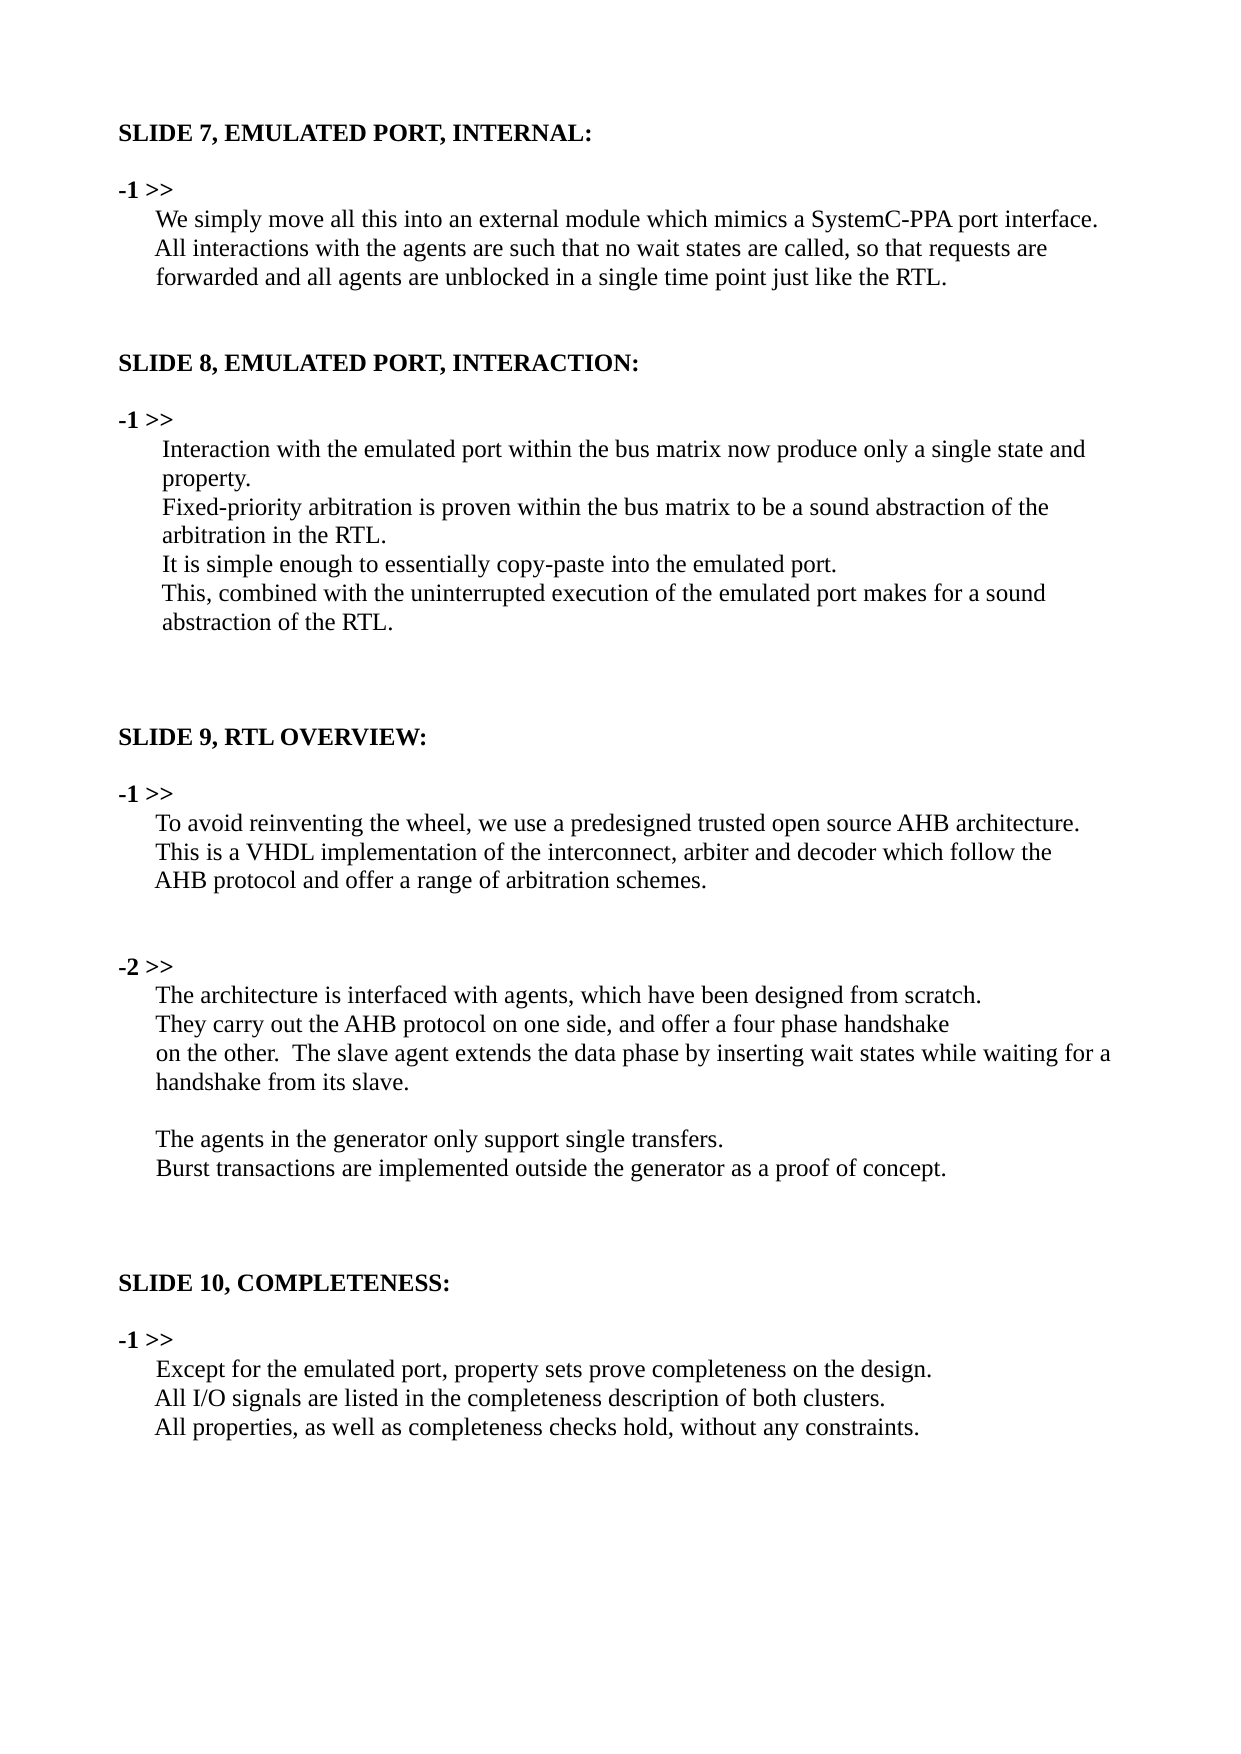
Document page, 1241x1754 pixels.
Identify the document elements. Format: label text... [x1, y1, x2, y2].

text forwarded and all agents are unblocked in a single time point just like the RTL. [118, 262, 1122, 291]
text handshake from its slave. [118, 1067, 1122, 1096]
text Fixed-priority arbitration is proven within the bus matrix to be a sound abstraction of the [118, 492, 1122, 521]
text This is a VHDL implementation of the interconnect, arbiter and decoder which follow the [118, 837, 1122, 866]
text Interaction with the emulated port within the bus matrix now produce only a single state and [118, 434, 1122, 463]
text The agents in the generator only support single transfers. [118, 1124, 1122, 1153]
text This, combined with the uninterrupted execution of the emulated port makes for a sound [118, 578, 1122, 607]
text To avoid reinventing the wheel, we use a predesigned trusted open source AHB architecture. [118, 808, 1122, 837]
text SLIDE 8, EMULATED PORT, INTERACTION: [118, 348, 1122, 377]
text -2 >> [118, 952, 1122, 981]
text The architecture is interfaced with agents, which have been designed from scratch. [118, 981, 1122, 1009]
text All I/O signals are listed in the completeness description of both clusters. [118, 1383, 1122, 1412]
text on the other. The slave agent extends the data phase by inserting wait states while waiting for a [118, 1038, 1122, 1067]
text It is simple enough to essentially copy-paste into the emulated port. [118, 549, 1122, 578]
text -1 >> [118, 406, 1122, 434]
text property. [118, 463, 1122, 492]
text AHB protocol and offer a range of arbitration schemes. [118, 866, 1122, 894]
text -1 >> [118, 1326, 1122, 1354]
text -1 >> [118, 176, 1122, 204]
text SLIDE 7, EMULATED PORT, INTERNAL: [118, 118, 1122, 147]
text -1 >> [118, 779, 1122, 808]
text abstraction of the RTL. [118, 607, 1122, 636]
text Except for the emulated port, property sets prove completeness on the design. [118, 1354, 1122, 1383]
text SLIDE 9, RTL OVERVIEW: [118, 722, 1122, 751]
text SLIDE 10, COMPLETENESS: [118, 1268, 1122, 1297]
text All interactions with the agents are such that no wait states are called, so that requests are [118, 233, 1122, 262]
text Burst transactions are implemented outside the generator as a proof of concept. [118, 1153, 1122, 1182]
text They carry out the AHB protocol on one side, and offer a four phase handshake [118, 1009, 1122, 1038]
text We simply move all this into an external module which mimics a SystemC-PPA port interface. [118, 204, 1122, 233]
text All properties, as well as completeness checks hold, without any constraints. [118, 1412, 1122, 1441]
text arbitration in the RTL. [118, 521, 1122, 549]
